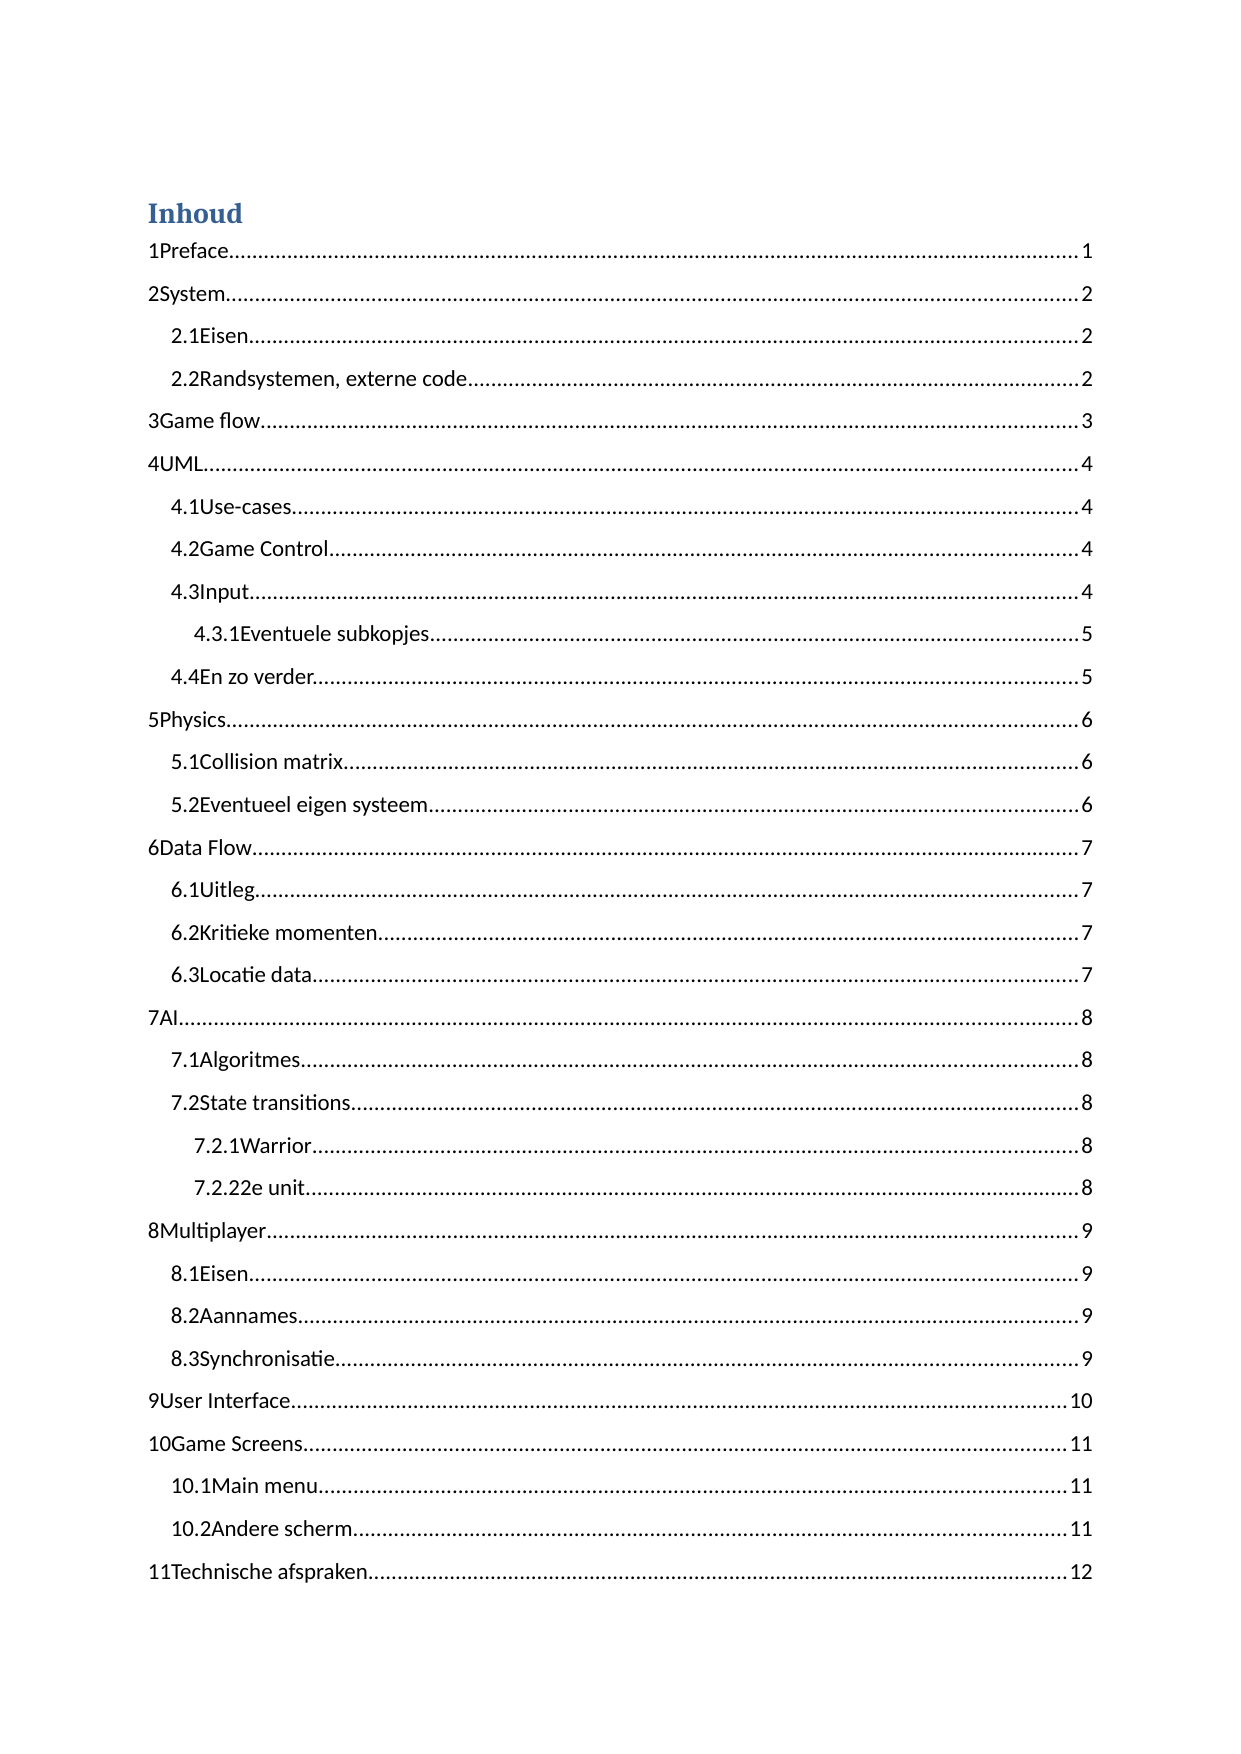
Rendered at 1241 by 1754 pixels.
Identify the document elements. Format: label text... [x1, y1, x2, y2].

text 6Data Flow 7 [148, 833, 1093, 861]
text 8.1Eisen 9 [171, 1259, 1093, 1287]
text 2System 2 [148, 279, 1093, 307]
text 4.3Input 4 [171, 577, 1093, 605]
text 2.1Eisen 2 [171, 321, 1093, 349]
text 5.2Eventueel eigen systeem 6 [171, 790, 1093, 818]
text 5Physics 6 [148, 705, 1093, 733]
text 7.1Algoritmes 8 [171, 1046, 1093, 1074]
subtitle Inhoud [148, 198, 1093, 231]
text 3Game flow 3 [148, 407, 1093, 434]
text 7.2.22e unit 8 [193, 1173, 1093, 1201]
text 7.2State transitions 8 [171, 1088, 1093, 1116]
text 4.2Game Control 4 [171, 534, 1093, 562]
text 7AI 8 [148, 1003, 1093, 1031]
text 6.2Kritieke momenten 7 [171, 918, 1093, 946]
text 4.1Use-cases 4 [171, 492, 1093, 520]
text 6.3Locatie data 7 [171, 960, 1093, 988]
text 8.3Synchronisatie 9 [171, 1344, 1093, 1372]
text 4UML 4 [148, 449, 1093, 477]
text 5.1Collision matrix 6 [171, 747, 1093, 775]
text 4.4En zo verder. 5 [171, 662, 1093, 690]
text 7.2.1Warrior 8 [193, 1131, 1093, 1159]
text 10.2Andere scherm 11 [171, 1514, 1093, 1542]
text 11Technische afspraken 12 [148, 1557, 1093, 1585]
text 10.1Main menu 11 [171, 1472, 1093, 1500]
text 10Game Screens 11 [148, 1429, 1093, 1457]
text 9User Interface 10 [148, 1386, 1093, 1414]
text 1Preface 1 [148, 236, 1093, 264]
text 8Multiplayer 9 [148, 1216, 1093, 1244]
text 6.1Uitleg 7 [171, 875, 1093, 903]
text 2.2Randsystemen, externe code 2 [171, 364, 1093, 392]
text 8.2Aannames 9 [171, 1301, 1093, 1329]
text 4.3.1Eventuele subkopjes 5 [193, 619, 1093, 648]
